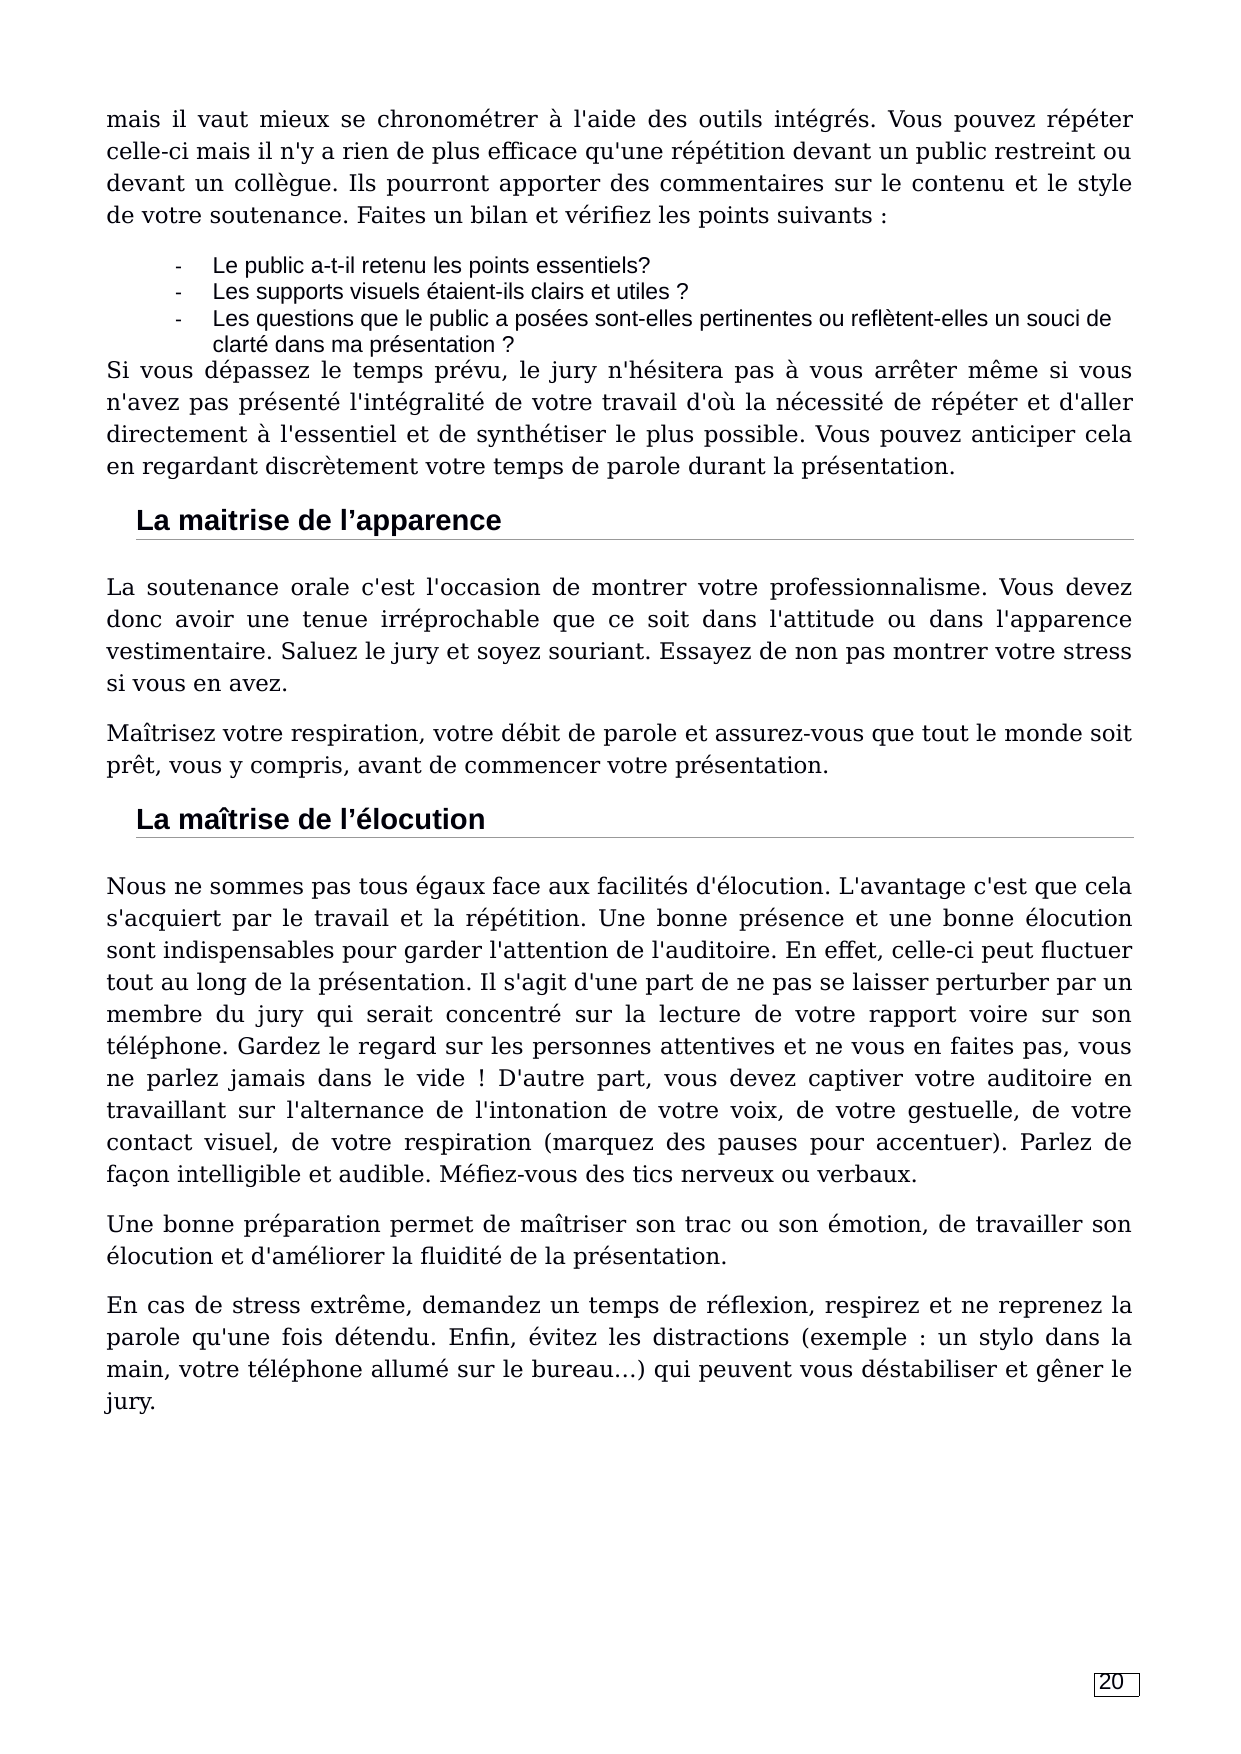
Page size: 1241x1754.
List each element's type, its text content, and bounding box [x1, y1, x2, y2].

text Nous ne sommes pas tous égaux face aux facilités d'élocution. L'avantage c'est que cela s'acquiert par le travail et la répétition. Une bonne présence et une bonne élocution sont indispensables pour garder l'attention de l'auditoire. En effet, celle-ci peut fluctuer tout au long de la présentation. Il s'agit d'une part de ne pas se laisser perturber par un membre du jury qui serait concentré sur la lecture de votre rapport voire sur son téléphone. Gardez le regard sur les personnes attentives et ne vous en faites pas, vous ne parlez jamais dans le vide ! D'autre part, vous devez captiver votre auditoire en travaillant sur l'alternance de l'intonation de votre voix, de votre gestuelle, de votre contact visuel, de votre respiration (marquez des pauses pour accentuer). Parlez de façon intelligible et audible. Méfiez-vous des tics nerveux ou verbaux. [106, 873, 1134, 1188]
subtitle La maîtrise de l’élocution [136, 802, 1134, 837]
text Si vous dépassez le temps prévu, le jury n'hésitera pas à vous arrêter même si vous n'avez pas présenté l'intégralité de votre travail d'où la nécessité de répéter et d'aller directement à l'essentiel et de synthétiser le plus possible. Vous pouvez anticiper cela en regardant discrètement votre temps de parole durant la présentation. [106, 357, 1134, 480]
list Les supports visuels étaient-ils clairs et utiles ? [175, 278, 1134, 304]
text La soutenance orale c'est l'occasion de montrer votre professionnalisme. Vous devez donc avoir une tenue irréprochable que ce soit dans l'attitude ou dans l'apparence vestimentaire. Saluez le jury et soyez souriant. Essayez de non pas montrer votre stress si vous en avez. [106, 574, 1134, 697]
text Maîtrisez votre respiration, votre débit de parole et assurez-vous que tout le monde soit prêt, vous y compris, avant de commencer votre présentation. [106, 720, 1134, 779]
list Les questions que le public a posées sont-elles pertinentes ou reflètent-elles un souci de clarté dans ma présentation ? [175, 304, 1134, 357]
list Le public a-t-il retenu les points essentiels? [175, 252, 1134, 278]
subtitle La maitrise de l’apparence [136, 503, 1134, 539]
text En cas de stress extrême, demandez un temps de réflexion, respirez et ne reprenez la parole qu'une fois détendu. Enfin, évitez les distractions (exemple : un stylo dans la main, votre téléphone allumé sur le bureau…) qui peuvent vous déstabiliser et gêner le jury. [106, 1292, 1134, 1415]
text Une bonne préparation permet de maîtriser son trac ou son émotion, de travailler son élocution et d'améliorer la fluidité de la présentation. [106, 1211, 1134, 1269]
picture [1, 1688, 1239, 1720]
text mais il vaut mieux se chronométrer à l'aide des outils intégrés. Vous pouvez répéter celle-ci mais il n'y a rien de plus efficace qu'une répétition devant un public restreint ou devant un collègue. Ils pourront apporter des commentaires sur le contenu et le style de votre soutenance. Faites un bilan et vérifiez les points suivants : [106, 106, 1134, 229]
